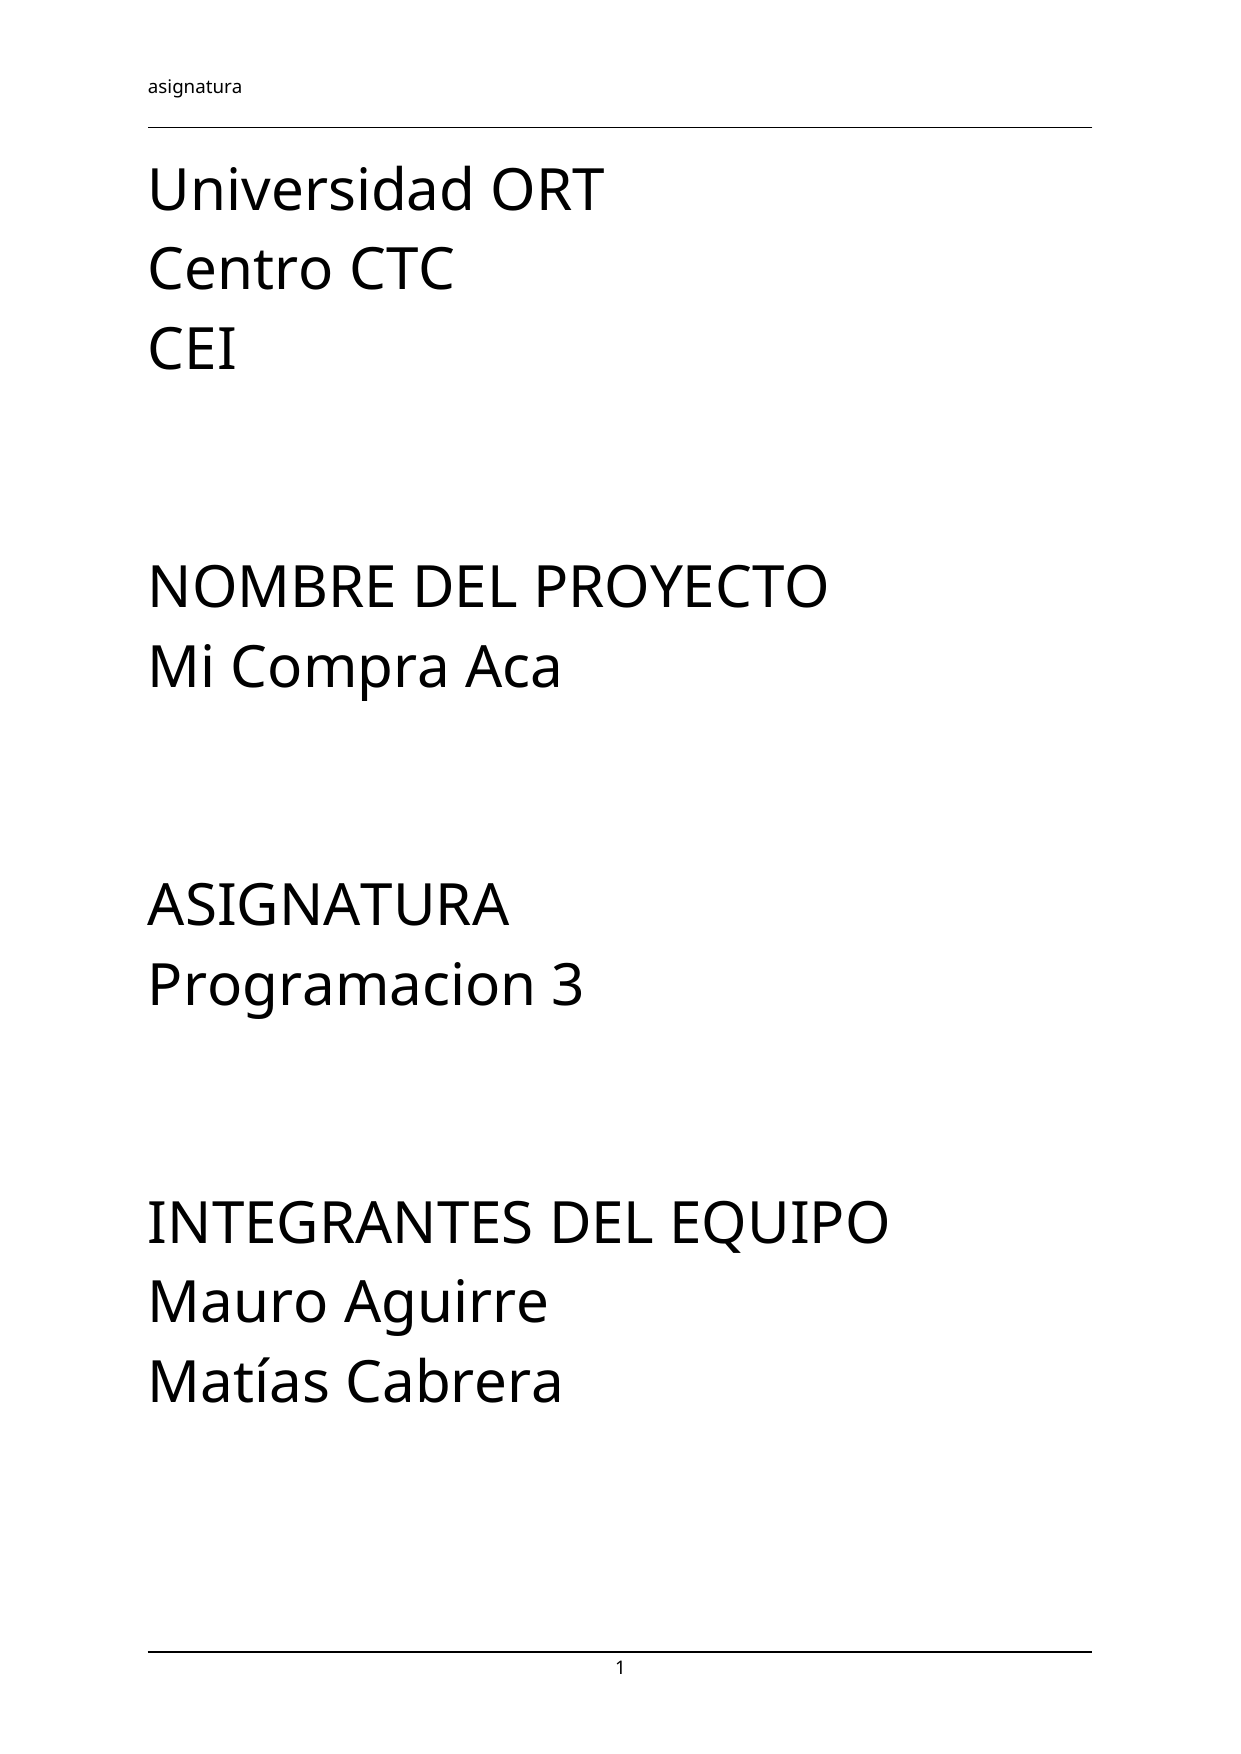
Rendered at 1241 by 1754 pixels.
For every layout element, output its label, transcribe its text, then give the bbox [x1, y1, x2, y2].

text Centro CTC [148, 227, 1092, 307]
text Mauro Aguirre [148, 1260, 1092, 1340]
text Universidad ORT [148, 148, 1092, 227]
text Mi Compra Aca [148, 624, 1092, 704]
text ASIGNATURA [148, 863, 1092, 942]
text CEI [148, 307, 1092, 386]
text NOMBRE DEL PROYECTO [148, 545, 1092, 624]
text INTEGRANTES DEL EQUIPO [148, 1181, 1092, 1260]
text Programacion 3 [148, 942, 1092, 1022]
text Matías Cabrera [148, 1340, 1092, 1419]
